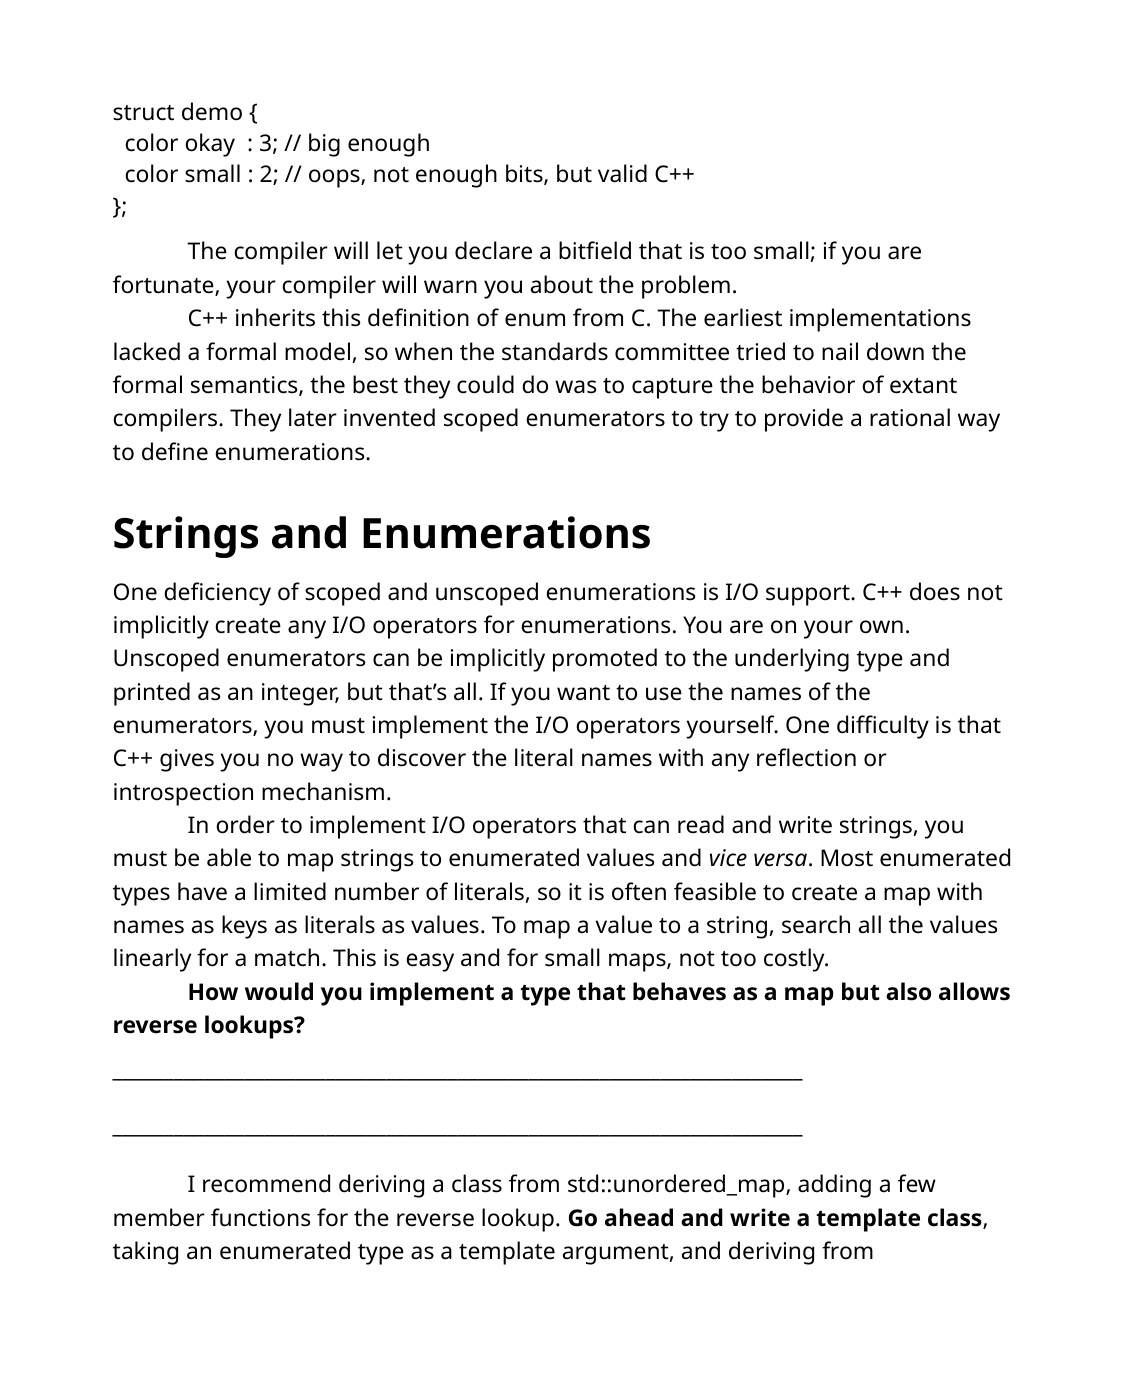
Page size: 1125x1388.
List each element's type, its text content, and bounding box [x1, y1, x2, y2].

text One deficiency of scoped and unscoped enumerations is I/O support. C++ does not implicitly create any I/O operators for enumerations. You are on your own. Unscoped enumerators can be implicitly promoted to the underlying type and printed as an integer, but that’s all. If you want to use the names of the enumerators, you must implement the I/O operators yourself. One difficulty is that C++ gives you no way to discover the literal names with any reflection or introspection mechanism. [112, 573, 1012, 807]
text In order to implement I/O operators that can read and write strings, you must be able to map strings to enumerated values and vice versa. Most enumerated types have a limited number of literals, so it is often feasible to create a map with names as keys as literals as values. To map a value to a string, search all the values linearly for a match. This is easy and for small maps, not too costly. [112, 807, 1012, 973]
list ____________________________________________________________________ [112, 1053, 892, 1084]
text How would you implement a type that behaves as a map but also allows reverse lookups? [112, 973, 1012, 1040]
text The compiler will let you declare a bitfield that is too small; if you are fortunate, your compiler will warn you about the problem. [112, 233, 1012, 300]
subtitle Strings and Enumerations [112, 504, 1012, 561]
text C++ inherits this definition of enum from C. The earliest implementations lacked a formal model, so when the standards committee tried to nail down the formal semantics, the best they could do was to capture the behavior of extant compilers. They later invented scoped enumerators to try to provide a rational way to define enumerations. [112, 300, 1012, 467]
text }; [112, 190, 1012, 221]
text color small : 2; // oops, not enough bits, but valid C++ [112, 158, 1012, 190]
text color okay : 3; // big enough [112, 127, 1012, 158]
text struct demo { [112, 96, 1012, 127]
list ____________________________________________________________________ [112, 1109, 892, 1141]
text I recommend deriving a class from std::unordered_map, adding a few member functions for the reverse lookup. Go ahead and write a template class, taking an enumerated type as a template argument, and deriving from [112, 1166, 1012, 1266]
